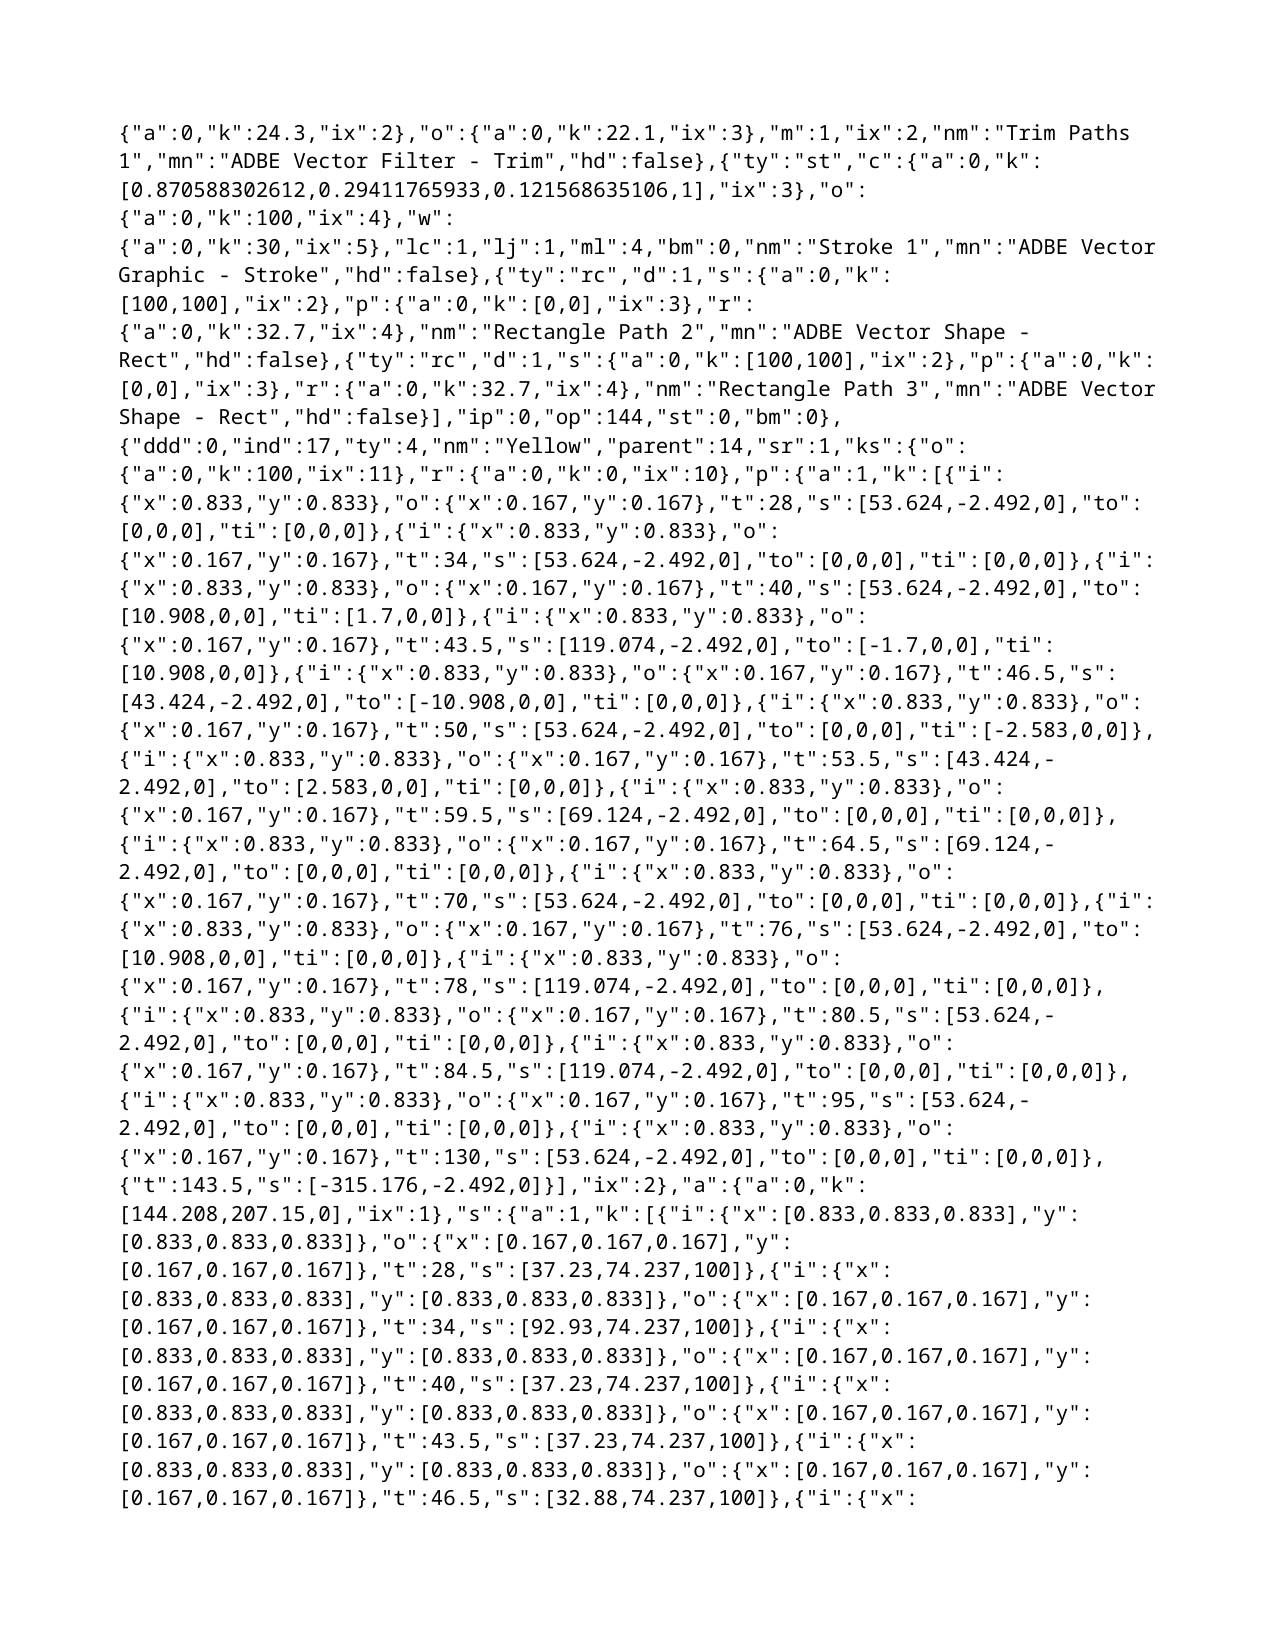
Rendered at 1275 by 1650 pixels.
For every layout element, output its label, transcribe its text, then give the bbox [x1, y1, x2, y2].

text {"a":0,"k":24.3,"ix":2},"o":{"a":0,"k":22.1,"ix":3},"m":1,"ix":2,"nm":"Trim Paths 1","mn":"ADBE Vector Filter - Trim","hd":false},{"ty":"st","c":{"a":0,"k":[0.870588302612,0.29411765933,0.121568635106,1],"ix":3},"o":{"a":0,"k":100,"ix":4},"w":{"a":0,"k":30,"ix":5},"lc":1,"lj":1,"ml":4,"bm":0,"nm":"Stroke 1","mn":"ADBE Vector Graphic - Stroke","hd":false},{"ty":"rc","d":1,"s":{"a":0,"k":[100,100],"ix":2},"p":{"a":0,"k":[0,0],"ix":3},"r":{"a":0,"k":32.7,"ix":4},"nm":"Rectangle Path 2","mn":"ADBE Vector Shape - Rect","hd":false},{"ty":"rc","d":1,"s":{"a":0,"k":[100,100],"ix":2},"p":{"a":0,"k":[0,0],"ix":3},"r":{"a":0,"k":32.7,"ix":4},"nm":"Rectangle Path 3","mn":"ADBE Vector Shape - Rect","hd":false}],"ip":0,"op":144,"st":0,"bm":0},{"ddd":0,"ind":17,"ty":4,"nm":"Yellow","parent":14,"sr":1,"ks":{"o":{"a":0,"k":100,"ix":11},"r":{"a":0,"k":0,"ix":10},"p":{"a":1,"k":[{"i":{"x":0.833,"y":0.833},"o":{"x":0.167,"y":0.167},"t":28,"s":[53.624,-2.492,0],"to":[0,0,0],"ti":[0,0,0]},{"i":{"x":0.833,"y":0.833},"o":{"x":0.167,"y":0.167},"t":34,"s":[53.624,-2.492,0],"to":[0,0,0],"ti":[0,0,0]},{"i":{"x":0.833,"y":0.833},"o":{"x":0.167,"y":0.167},"t":40,"s":[53.624,-2.492,0],"to":[10.908,0,0],"ti":[1.7,0,0]},{"i":{"x":0.833,"y":0.833},"o":{"x":0.167,"y":0.167},"t":43.5,"s":[119.074,-2.492,0],"to":[-1.7,0,0],"ti":[10.908,0,0]},{"i":{"x":0.833,"y":0.833},"o":{"x":0.167,"y":0.167},"t":46.5,"s":[43.424,-2.492,0],"to":[-10.908,0,0],"ti":[0,0,0]},{"i":{"x":0.833,"y":0.833},"o":{"x":0.167,"y":0.167},"t":50,"s":[53.624,-2.492,0],"to":[0,0,0],"ti":[-2.583,0,0]},{"i":{"x":0.833,"y":0.833},"o":{"x":0.167,"y":0.167},"t":53.5,"s":[43.424,-2.492,0],"to":[2.583,0,0],"ti":[0,0,0]},{"i":{"x":0.833,"y":0.833},"o":{"x":0.167,"y":0.167},"t":59.5,"s":[69.124,-2.492,0],"to":[0,0,0],"ti":[0,0,0]},{"i":{"x":0.833,"y":0.833},"o":{"x":0.167,"y":0.167},"t":64.5,"s":[69.124,-2.492,0],"to":[0,0,0],"ti":[0,0,0]},{"i":{"x":0.833,"y":0.833},"o":{"x":0.167,"y":0.167},"t":70,"s":[53.624,-2.492,0],"to":[0,0,0],"ti":[0,0,0]},{"i":{"x":0.833,"y":0.833},"o":{"x":0.167,"y":0.167},"t":76,"s":[53.624,-2.492,0],"to":[10.908,0,0],"ti":[0,0,0]},{"i":{"x":0.833,"y":0.833},"o":{"x":0.167,"y":0.167},"t":78,"s":[119.074,-2.492,0],"to":[0,0,0],"ti":[0,0,0]},{"i":{"x":0.833,"y":0.833},"o":{"x":0.167,"y":0.167},"t":80.5,"s":[53.624,-2.492,0],"to":[0,0,0],"ti":[0,0,0]},{"i":{"x":0.833,"y":0.833},"o":{"x":0.167,"y":0.167},"t":84.5,"s":[119.074,-2.492,0],"to":[0,0,0],"ti":[0,0,0]},{"i":{"x":0.833,"y":0.833},"o":{"x":0.167,"y":0.167},"t":95,"s":[53.624,-2.492,0],"to":[0,0,0],"ti":[0,0,0]},{"i":{"x":0.833,"y":0.833},"o":{"x":0.167,"y":0.167},"t":130,"s":[53.624,-2.492,0],"to":[0,0,0],"ti":[0,0,0]},{"t":143.5,"s":[-315.176,-2.492,0]}],"ix":2},"a":{"a":0,"k":[144.208,207.15,0],"ix":1},"s":{"a":1,"k":[{"i":{"x":[0.833,0.833,0.833],"y":[0.833,0.833,0.833]},"o":{"x":[0.167,0.167,0.167],"y":[0.167,0.167,0.167]},"t":28,"s":[37.23,74.237,100]},{"i":{"x":[0.833,0.833,0.833],"y":[0.833,0.833,0.833]},"o":{"x":[0.167,0.167,0.167],"y":[0.167,0.167,0.167]},"t":34,"s":[92.93,74.237,100]},{"i":{"x":[0.833,0.833,0.833],"y":[0.833,0.833,0.833]},"o":{"x":[0.167,0.167,0.167],"y":[0.167,0.167,0.167]},"t":40,"s":[37.23,74.237,100]},{"i":{"x":[0.833,0.833,0.833],"y":[0.833,0.833,0.833]},"o":{"x":[0.167,0.167,0.167],"y":[0.167,0.167,0.167]},"t":43.5,"s":[37.23,74.237,100]},{"i":{"x":[0.833,0.833,0.833],"y":[0.833,0.833,0.833]},"o":{"x":[0.167,0.167,0.167],"y":[0.167,0.167,0.167]},"t":46.5,"s":[32.88,74.237,100]},{"i":{"x": [118, 118, 1157, 1512]
